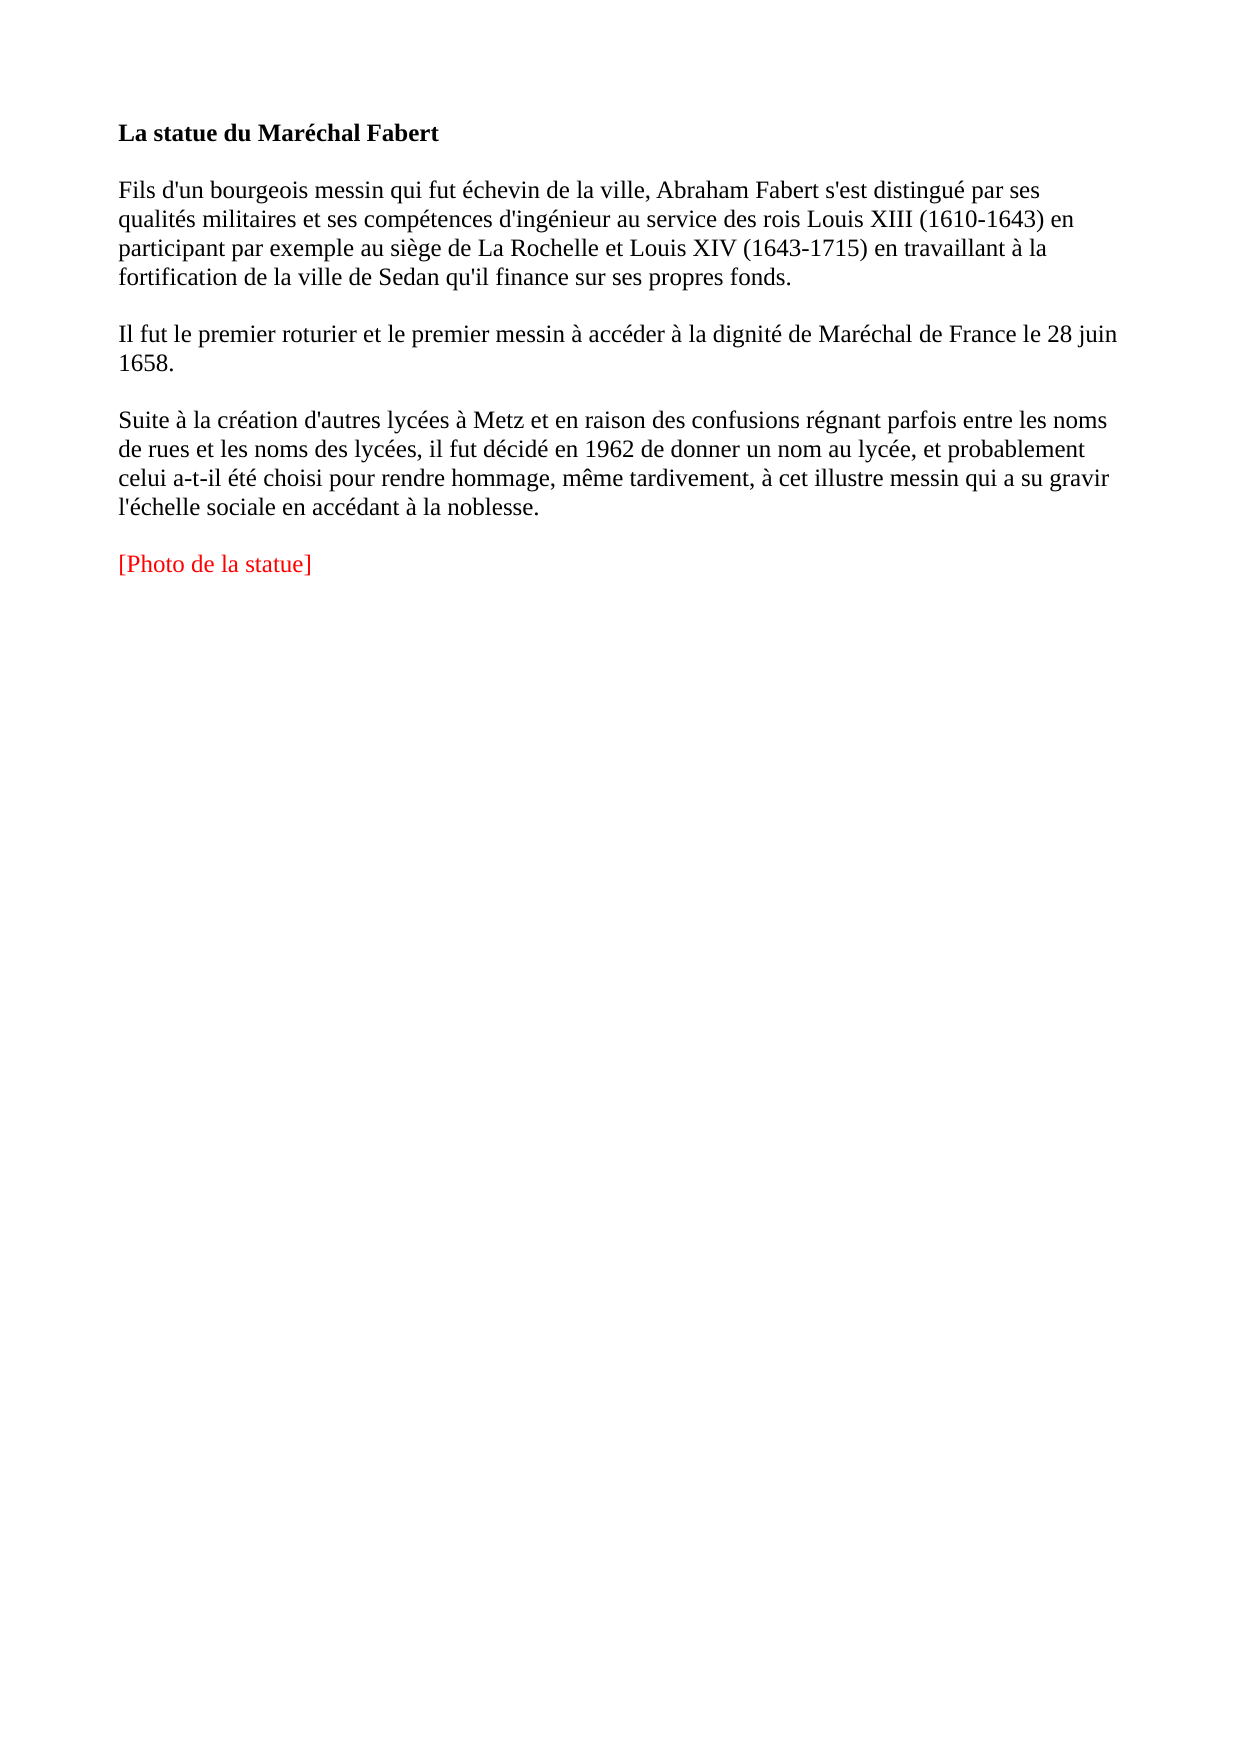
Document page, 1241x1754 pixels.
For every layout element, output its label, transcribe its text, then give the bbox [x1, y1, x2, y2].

text La statue du Maréchal Fabert [118, 118, 1122, 147]
text Il fut le premier roturier et le premier messin à accéder à la dignité de Maréchal de France le 28 juin 1658. [118, 319, 1122, 377]
text Fils d'un bourgeois messin qui fut échevin de la ville, Abraham Fabert s'est distingué par ses qualités militaires et ses compétences d'ingénieur au service des rois Louis XIII (1610-1643) en participant par exemple au siège de La Rochelle et Louis XIV (1643-1715) en travaillant à la fortification de la ville de Sedan qu'il finance sur ses propres fonds. [118, 176, 1122, 291]
text [Photo de la statue] [118, 549, 1122, 578]
text Suite à la création d'autres lycées à Metz et en raison des confusions régnant parfois entre les noms de rues et les noms des lycées, il fut décidé en 1962 de donner un nom au lycée, et probablement celui a-t-il été choisi pour rendre hommage, même tardivement, à cet illustre messin qui a su gravir l'échelle sociale en accédant à la noblesse. [118, 406, 1122, 521]
